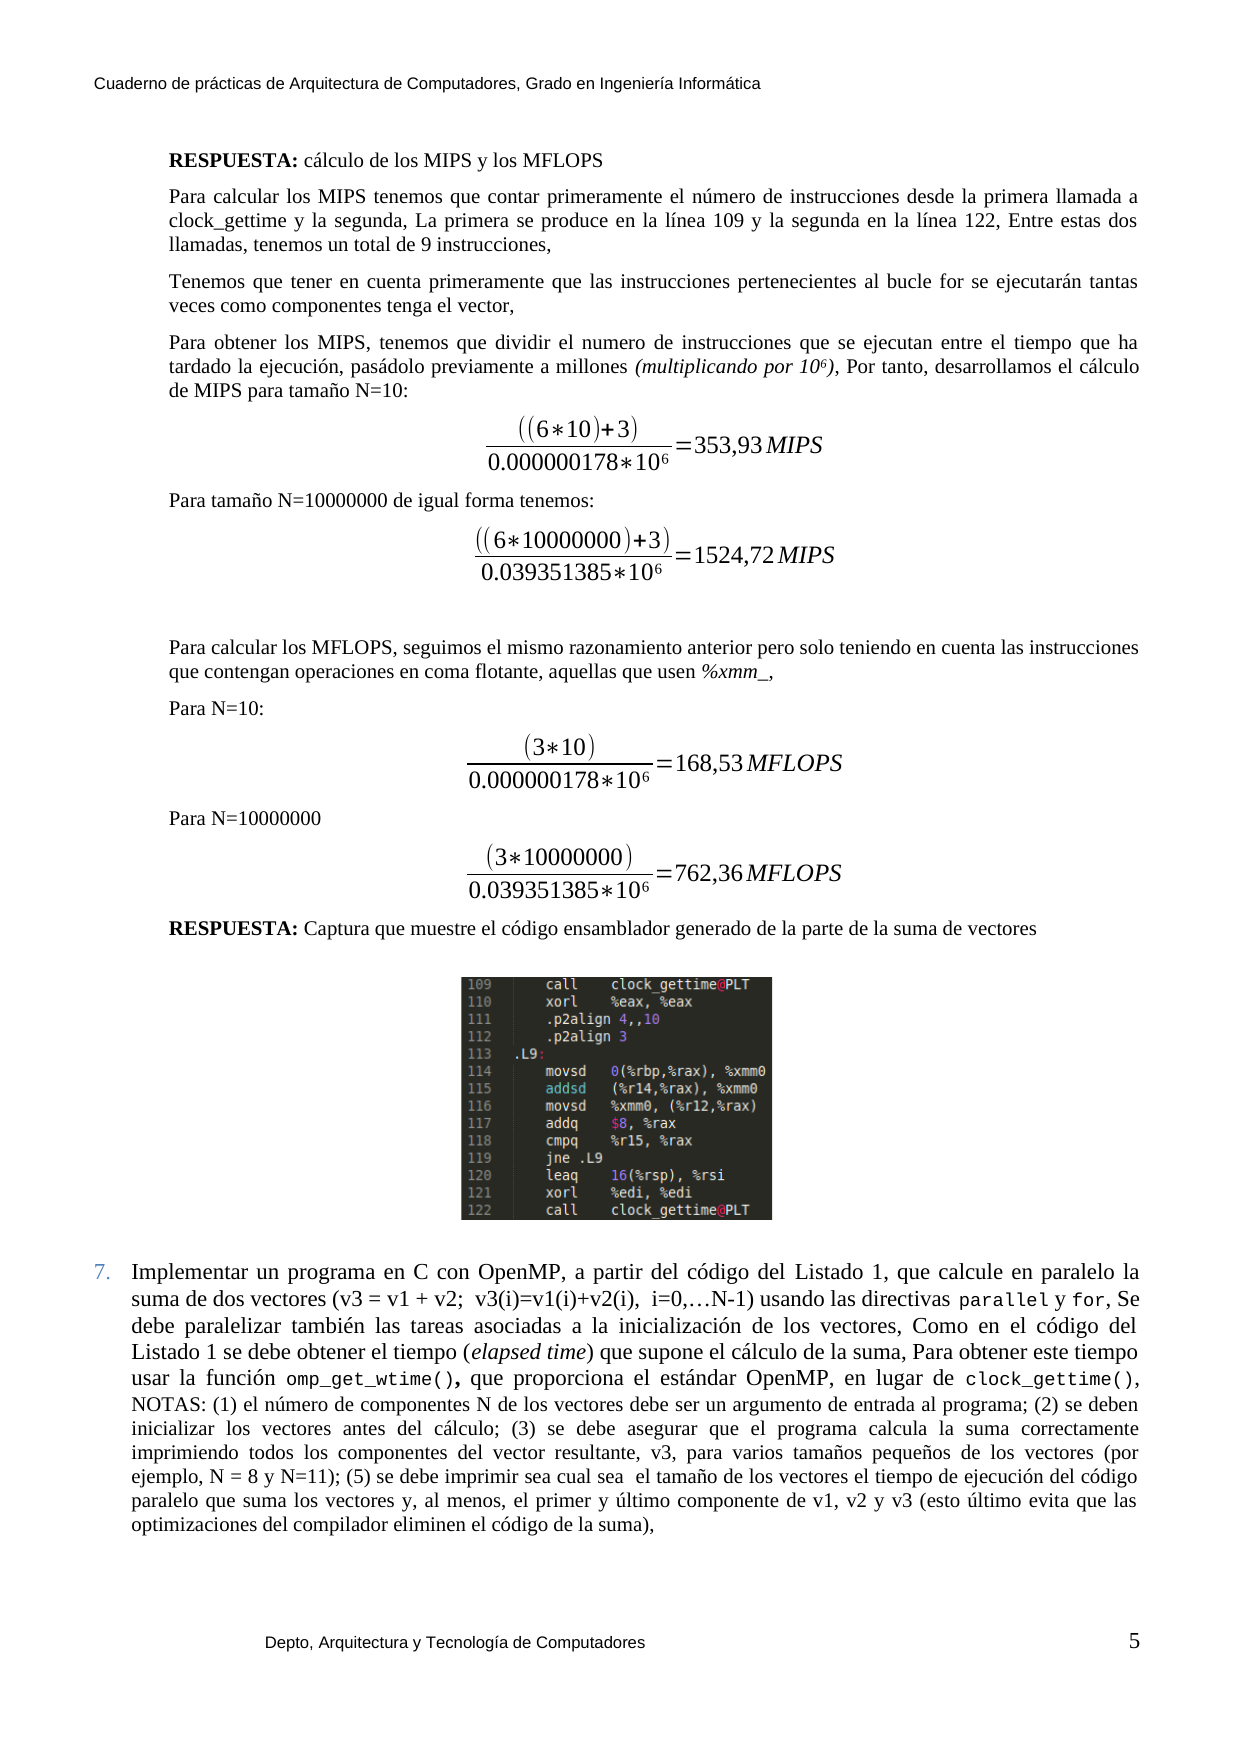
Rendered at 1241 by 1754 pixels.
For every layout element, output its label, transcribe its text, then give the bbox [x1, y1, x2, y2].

text Para obtener los MIPS, tenemos que dividir el numero de instrucciones que se ejecutan entre el tiempo que ha tardado la ejecución, pasádolo previamente a millones (multiplicando por 10⁶), Por tanto, desarrollamos el cálculo de MIPS para tamaño N=10: [169, 329, 1140, 402]
text Para N=10000000 [169, 806, 1140, 830]
text Para calcular los MFLOPS, seguimos el mismo razonamiento anterior pero solo teniendo en cuenta las instrucciones que contengan operaciones en coma flotante, aquellas que usen %xmm_, [169, 635, 1140, 683]
picture [461, 977, 773, 1220]
text Para tamaño N=10000000 de igual forma tenemos: [169, 488, 1140, 512]
text RESPUESTA: cálculo de los MIPS y los MFLOPS [169, 148, 1140, 172]
text RESPUESTA: Captura que muestre el código ensamblador generado de la parte de la suma de vectores [169, 916, 1140, 940]
text Para N=10: [169, 696, 1140, 719]
text Para calcular los MIPS tenemos que contar primeramente el número de instrucciones desde la primera llamada a clock_gettime y la segunda, La primera se produce en la línea 109 y la segunda en la línea 122, Entre estas dos llamadas, tenemos un total de 9 instrucciones, [169, 184, 1140, 256]
text Tenemos que tener en cuenta primeramente que las instrucciones pertenecientes al bucle for se ejecutarán tantas veces como componentes tenga el vector, [169, 269, 1140, 317]
list Implementar un programa en C con OpenMP, a partir del código del Listado 1, que calcule en paralelo la suma de dos vectores (v3 = v1 + v2; v3(i)=v1(i)+v2(i), i=0,…N-1) usando las directivas parallel y for, Se debe paralelizar también las tareas asociadas a la inicialización de los vectores, Como en el código del Listado 1 se debe obtener el tiempo (elapsed time) que supone el cálculo de la suma, Para obtener este tiempo usar la función omp_get_wtime(), que proporciona el estándar OpenMP, en lugar de clock_gettime(), NOTAS: (1) el número de componentes N de los vectores debe ser un argumento de entrada al programa; (2) se deben inicializar los vectores antes del cálculo; (3) se debe asegurar que el programa calcula la suma correctamente imprimiendo todos los componentes del vector resultante, v3, para varios tamaños pequeños de los vectores (por ejemplo, N = 8 y N=11); (5) se debe imprimir sea cual sea el tamaño de los vectores el tiempo de ejecución del código paralelo que suma los vectores y, al menos, el primer y último componente de v1, v2 y v3 (esto último evita que las optimizaciones del compilador eliminen el código de la suma), [94, 1258, 1140, 1536]
